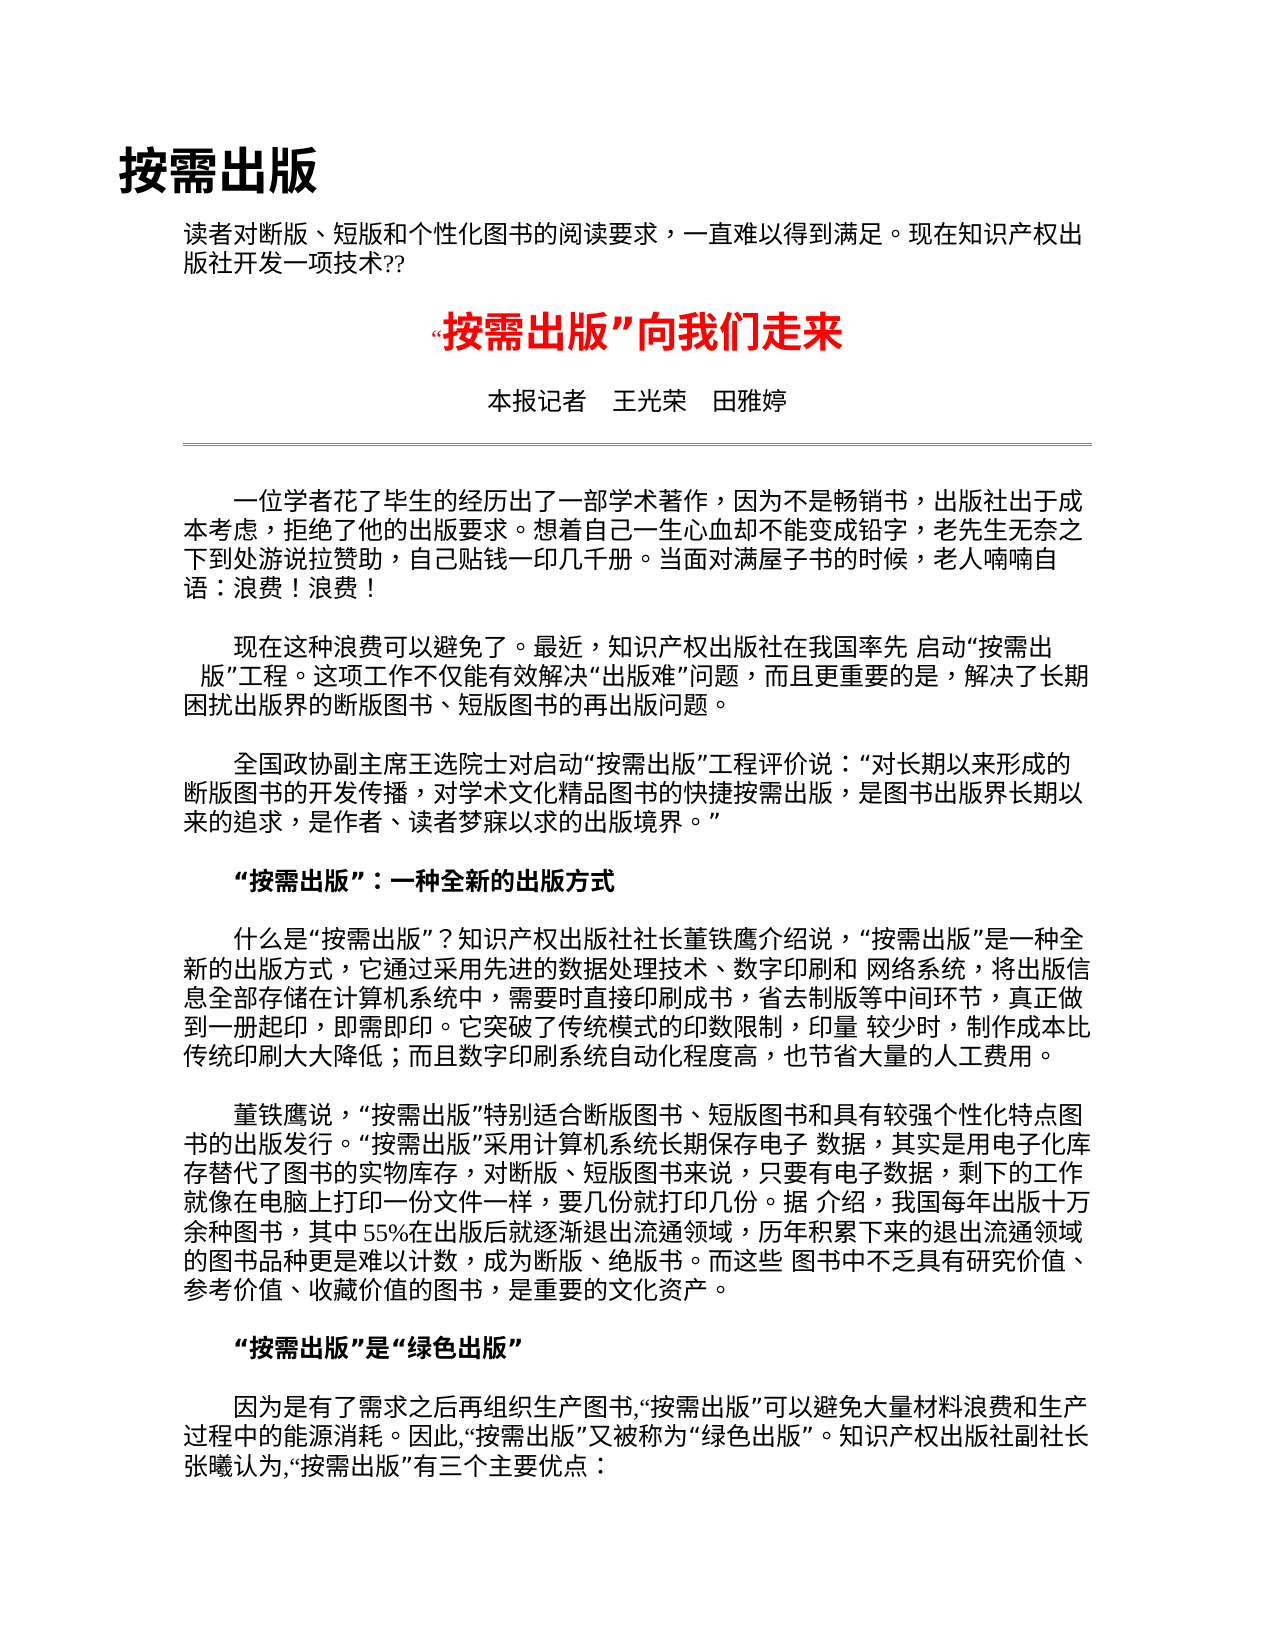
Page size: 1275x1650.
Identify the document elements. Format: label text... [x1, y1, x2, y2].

table_header [183, 662, 200, 673]
table_cell “按需出版”向我们走来 [177, 285, 1098, 364]
table_cell [177, 423, 1098, 481]
table_cell 一位学者花了毕生的经历出了一部学术著作，因为不是畅销书，出版社出于成本考虑，拒绝了他的出版要求。想着自己一生心血却不能变成铅字，老先生无奈之下到处游说拉赞助，自己贴钱一印几千册。当面对满屋子书的时候，老人喃喃自语：浪费！浪费！ 现在这种浪费可以避免了。最近，知识产权出版社在我国率先 启动“按需出版”工程。这项工作不仅能有效解决“出版难”问题，而且更重要的是，解决了长期困扰出版界的断版图书、短版图书的再出版问题。 全国政协副主席王选院士对启动“按需出版”工程评价说：“对长期以来形成的断版图书的开发传播，对学术文化精品图书的快捷按需出版，是图书出版界长期以来的追求，是作者、读者梦寐以求的出版境界。” “按需出版”：一种全新的出版方式 什么是“按需出版”？知识产权出版社社长董铁鹰介绍说，“按需出版”是一种全新的出版方式，它通过采用先进的数据处理技术、数字印刷和 网络系统，将出版信息全部存储在计算机系统中，需要时直接印刷成书，省去制版等中间环节，真正做到一册起印，即需即印。它突破了传统模式的印数限制，印量 较少时，制作成本比传统印刷大大降低；而且数字印刷系统自动化程度高，也节省大量的人工费用。 董铁鹰说，“按需出版”特别适合断版图书、短版图书和具有较强个性化特点图书的出版发行。“按需出版”采用计算机系统长期保存电子 数据，其实是用电子化库存替代了图书的实物库存，对断版、短版图书来说，只要有电子数据，剩下的工作就像在电脑上打印一份文件一样，要几份就打印几份。据 介绍，我国每年出版十万余种图书，其中55%在出版后就逐渐退出流通领域，历年积累下来的退出流通领域的图书品种更是难以计数，成为断版、绝版书。而这些 图书中不乏具有研究价值、参考价值、收藏价值的图书，是重要的文化资产。 “按需出版”是“绿色出版” 因为是有了需求之后再组织生产图书,“按需出版”可以避免大量材料浪费和生产过程中的能源消耗。因此,“按需出版”又被称为“绿色出版”。知识产权出版社副社长张曦认为,“按需出版”有三个主要优点： [177, 481, 1098, 1517]
table_cell [177, 364, 1098, 381]
subtitle 按需出版 [118, 143, 1157, 201]
table_cell 本报记者 王光荣 田雅婷 [177, 381, 1098, 423]
table_header 读者对断版、短版和个性化图书的阅读要求，一直难以得到满足。现在知识产权出版社开发一项技术?? [177, 214, 1098, 285]
